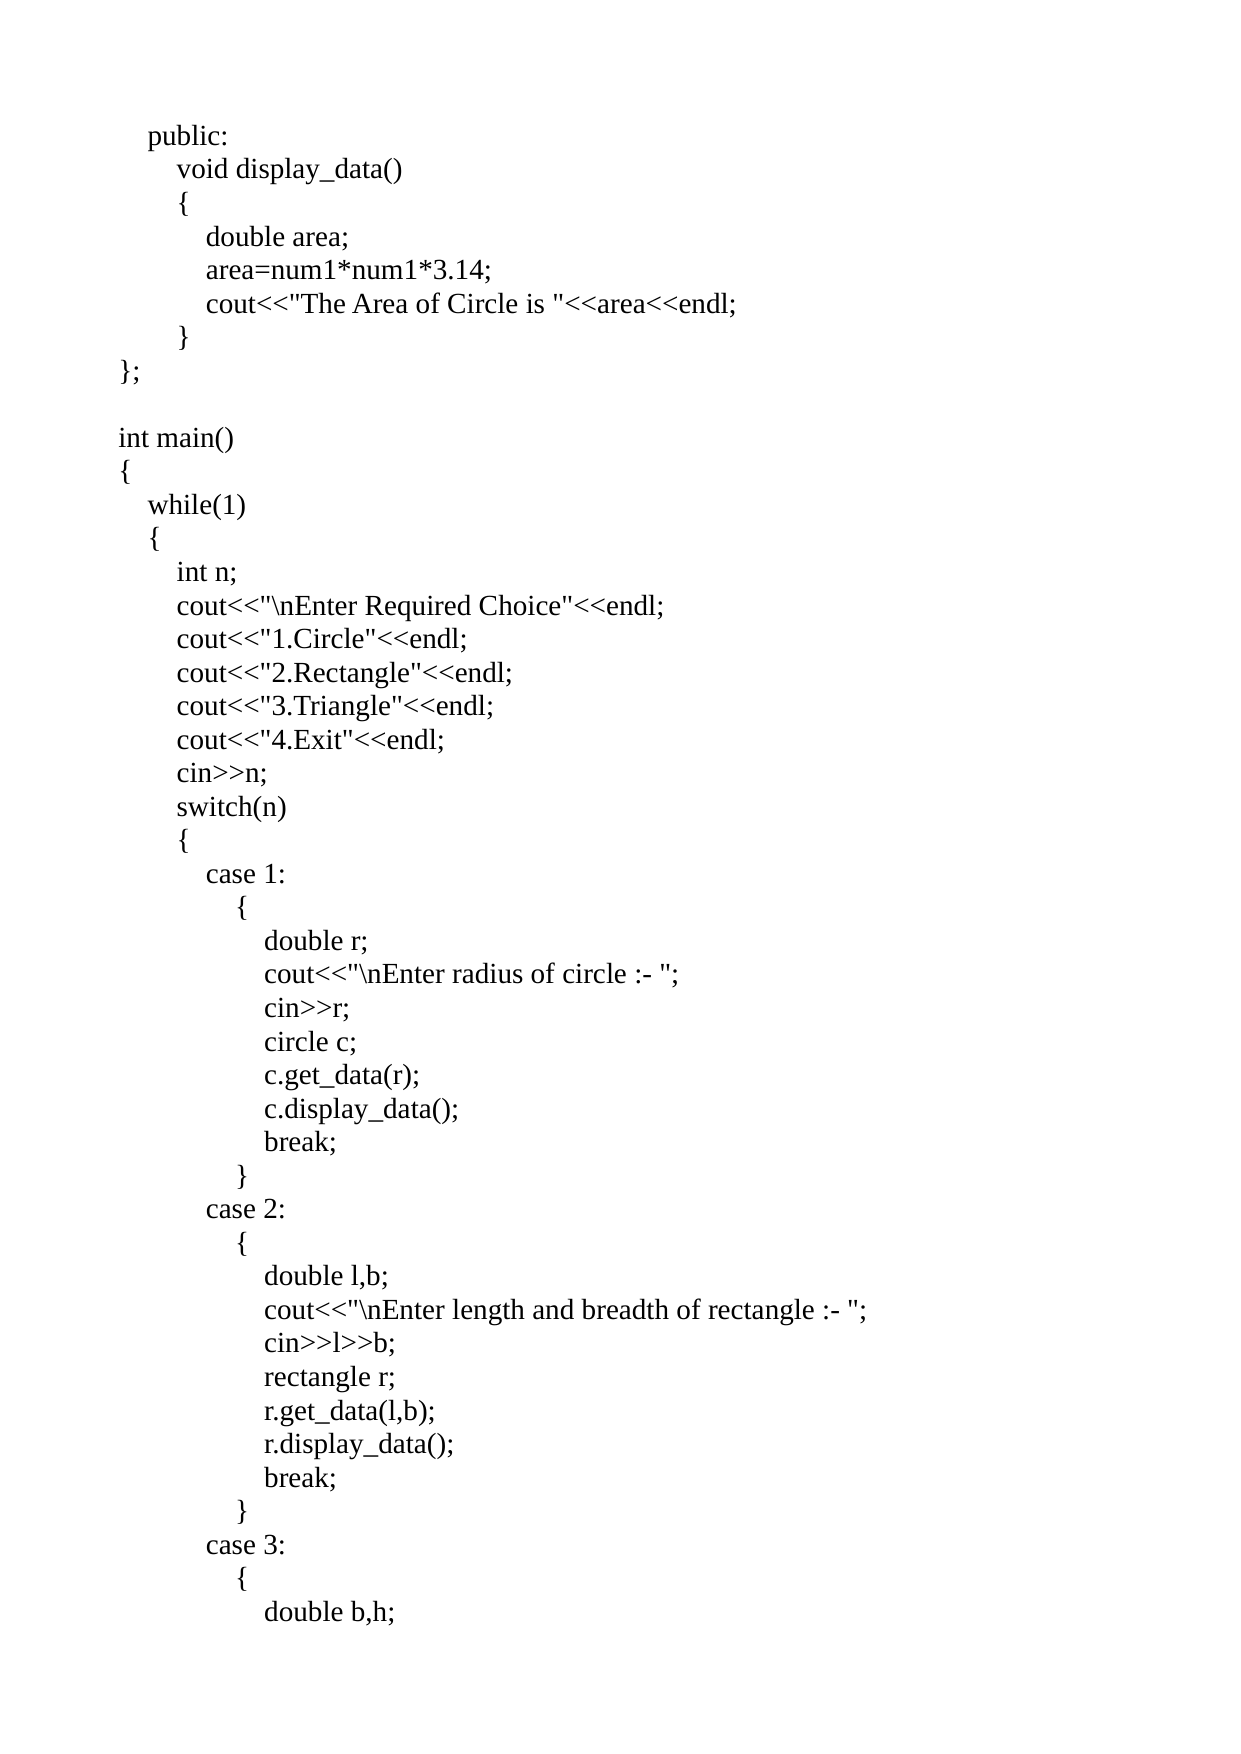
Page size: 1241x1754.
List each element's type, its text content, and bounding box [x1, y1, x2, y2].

text double r; [118, 923, 1122, 957]
text switch(n) [118, 789, 1122, 822]
text case 3: [118, 1527, 1122, 1560]
text break; [118, 1124, 1122, 1158]
text cout<<"2.Rectangle"<<endl; [118, 655, 1122, 688]
text case 1: [118, 856, 1122, 889]
text rectangle r; [118, 1359, 1122, 1393]
text cout<<"\nEnter length and breadth of rectangle :- "; [118, 1292, 1122, 1326]
text case 2: [118, 1191, 1122, 1225]
text cin>>n; [118, 755, 1122, 789]
text cin>>r; [118, 990, 1122, 1024]
text r.get_data(l,b); [118, 1393, 1122, 1426]
text cout<<"3.Triangle"<<endl; [118, 688, 1122, 722]
text cout<<"\nEnter radius of circle :- "; [118, 957, 1122, 990]
text while(1) [118, 487, 1122, 521]
text { [118, 822, 1122, 856]
text area=num1*num1*3.14; [118, 252, 1122, 286]
text { [118, 521, 1122, 554]
text cout<<"1.Circle"<<endl; [118, 621, 1122, 655]
text c.get_data(r); [118, 1057, 1122, 1091]
text cout<<"The Area of Circle is "<<area<<endl; [118, 286, 1122, 319]
text } [118, 1493, 1122, 1527]
text r.display_data(); [118, 1426, 1122, 1460]
text circle c; [118, 1024, 1122, 1057]
text { [118, 1560, 1122, 1594]
text public: [118, 118, 1122, 152]
text cout<<"4.Exit"<<endl; [118, 722, 1122, 755]
text int main() [118, 420, 1122, 453]
text double b,h; [118, 1594, 1122, 1627]
text break; [118, 1460, 1122, 1493]
text double l,b; [118, 1258, 1122, 1292]
text c.display_data(); [118, 1091, 1122, 1124]
text { [118, 185, 1122, 219]
text { [118, 1225, 1122, 1258]
text double area; [118, 219, 1122, 252]
text }; [118, 353, 1122, 386]
text { [118, 453, 1122, 487]
text } [118, 1158, 1122, 1191]
text cout<<"\nEnter Required Choice"<<endl; [118, 588, 1122, 621]
text cin>>l>>b; [118, 1326, 1122, 1359]
text void display_data() [118, 152, 1122, 185]
text } [118, 319, 1122, 353]
text { [118, 889, 1122, 923]
text int n; [118, 554, 1122, 588]
